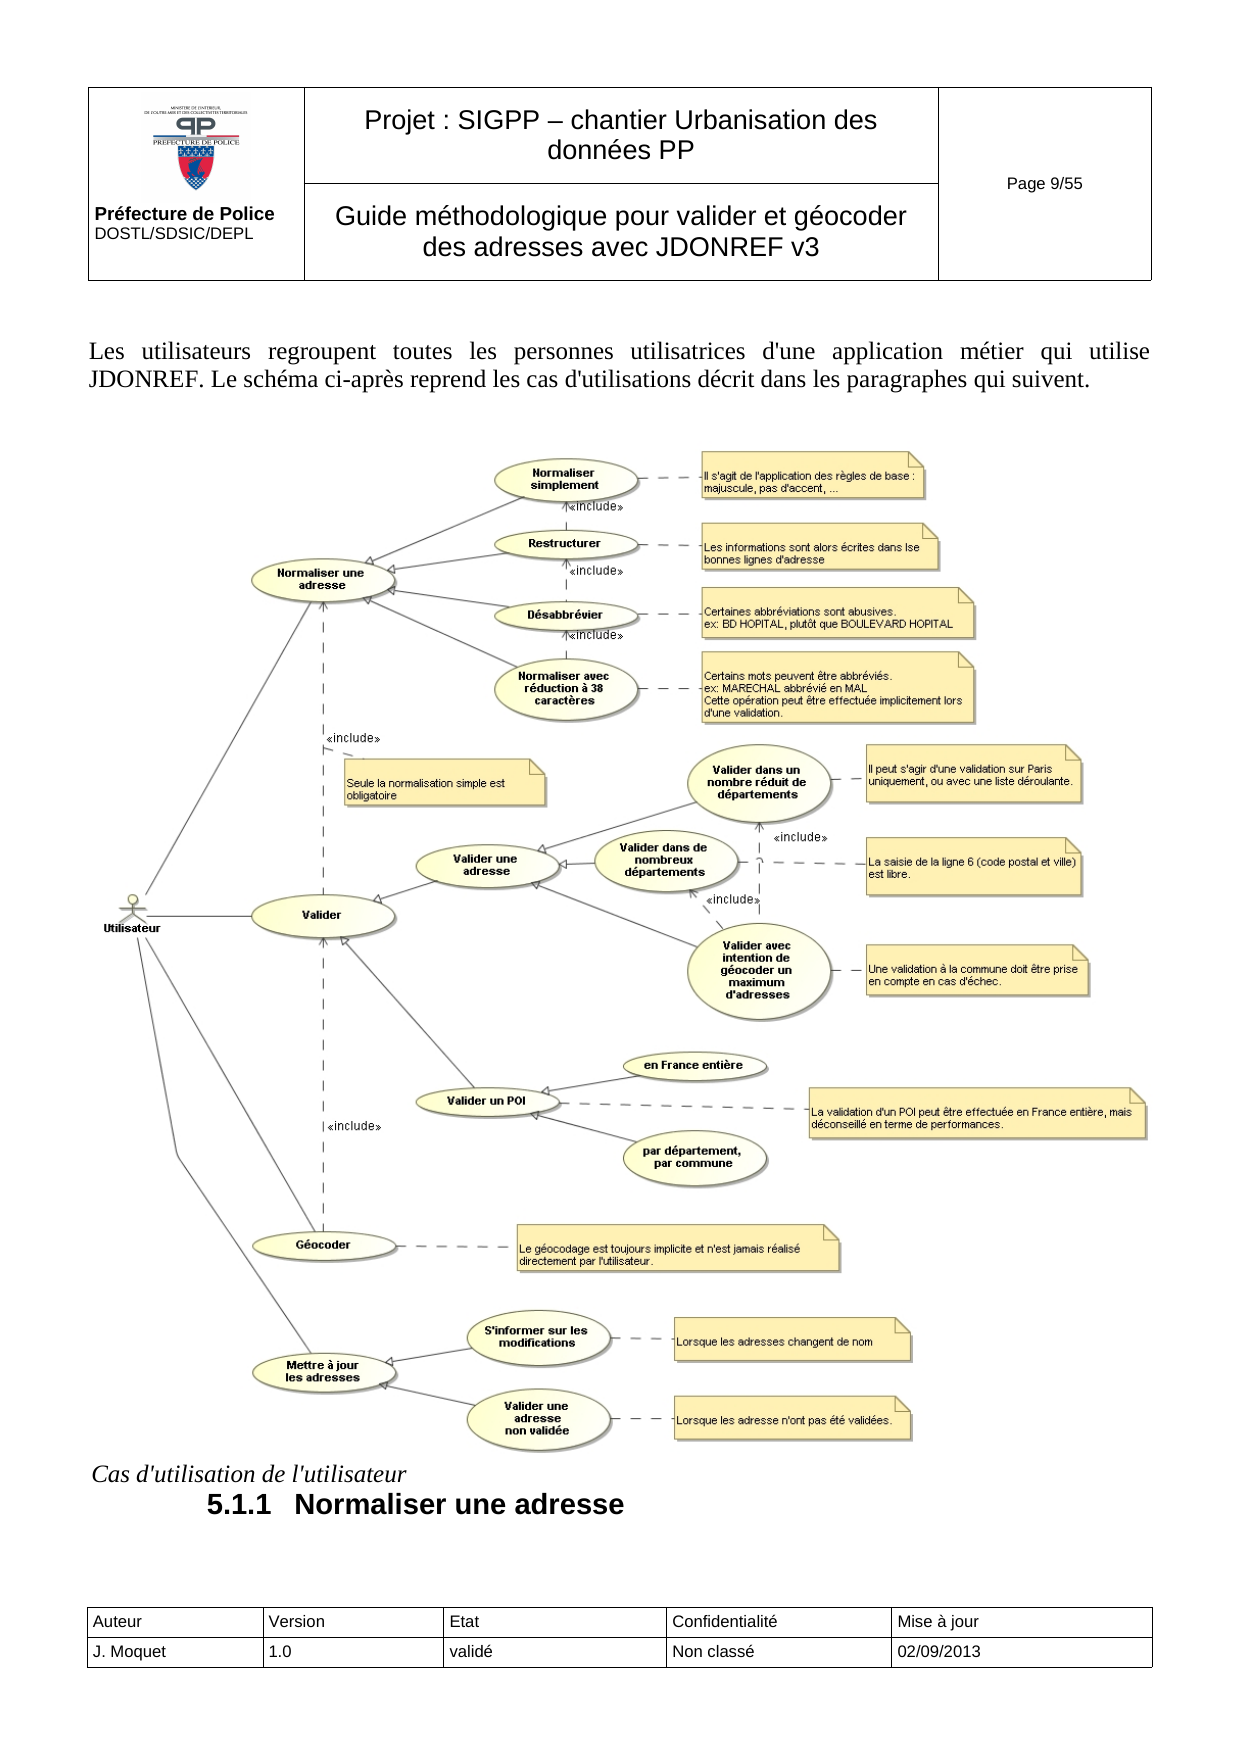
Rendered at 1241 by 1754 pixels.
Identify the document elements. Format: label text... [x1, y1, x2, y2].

subtitle Normaliser une adresse [207, 1488, 1152, 1520]
text Les utilisateurs regroupent toutes les personnes utilisatrices d'une application métier qui utilise JDONREF. Le schéma ci-après reprend les cas d'utilisations décrit dans les paragraphes qui suivent. [88, 337, 1152, 393]
text Cas d'utilisation de l'utilisateur [91, 1460, 1154, 1488]
subtitle [207, 430, 1152, 441]
picture [141, 92, 252, 203]
picture [91, 441, 1155, 1460]
